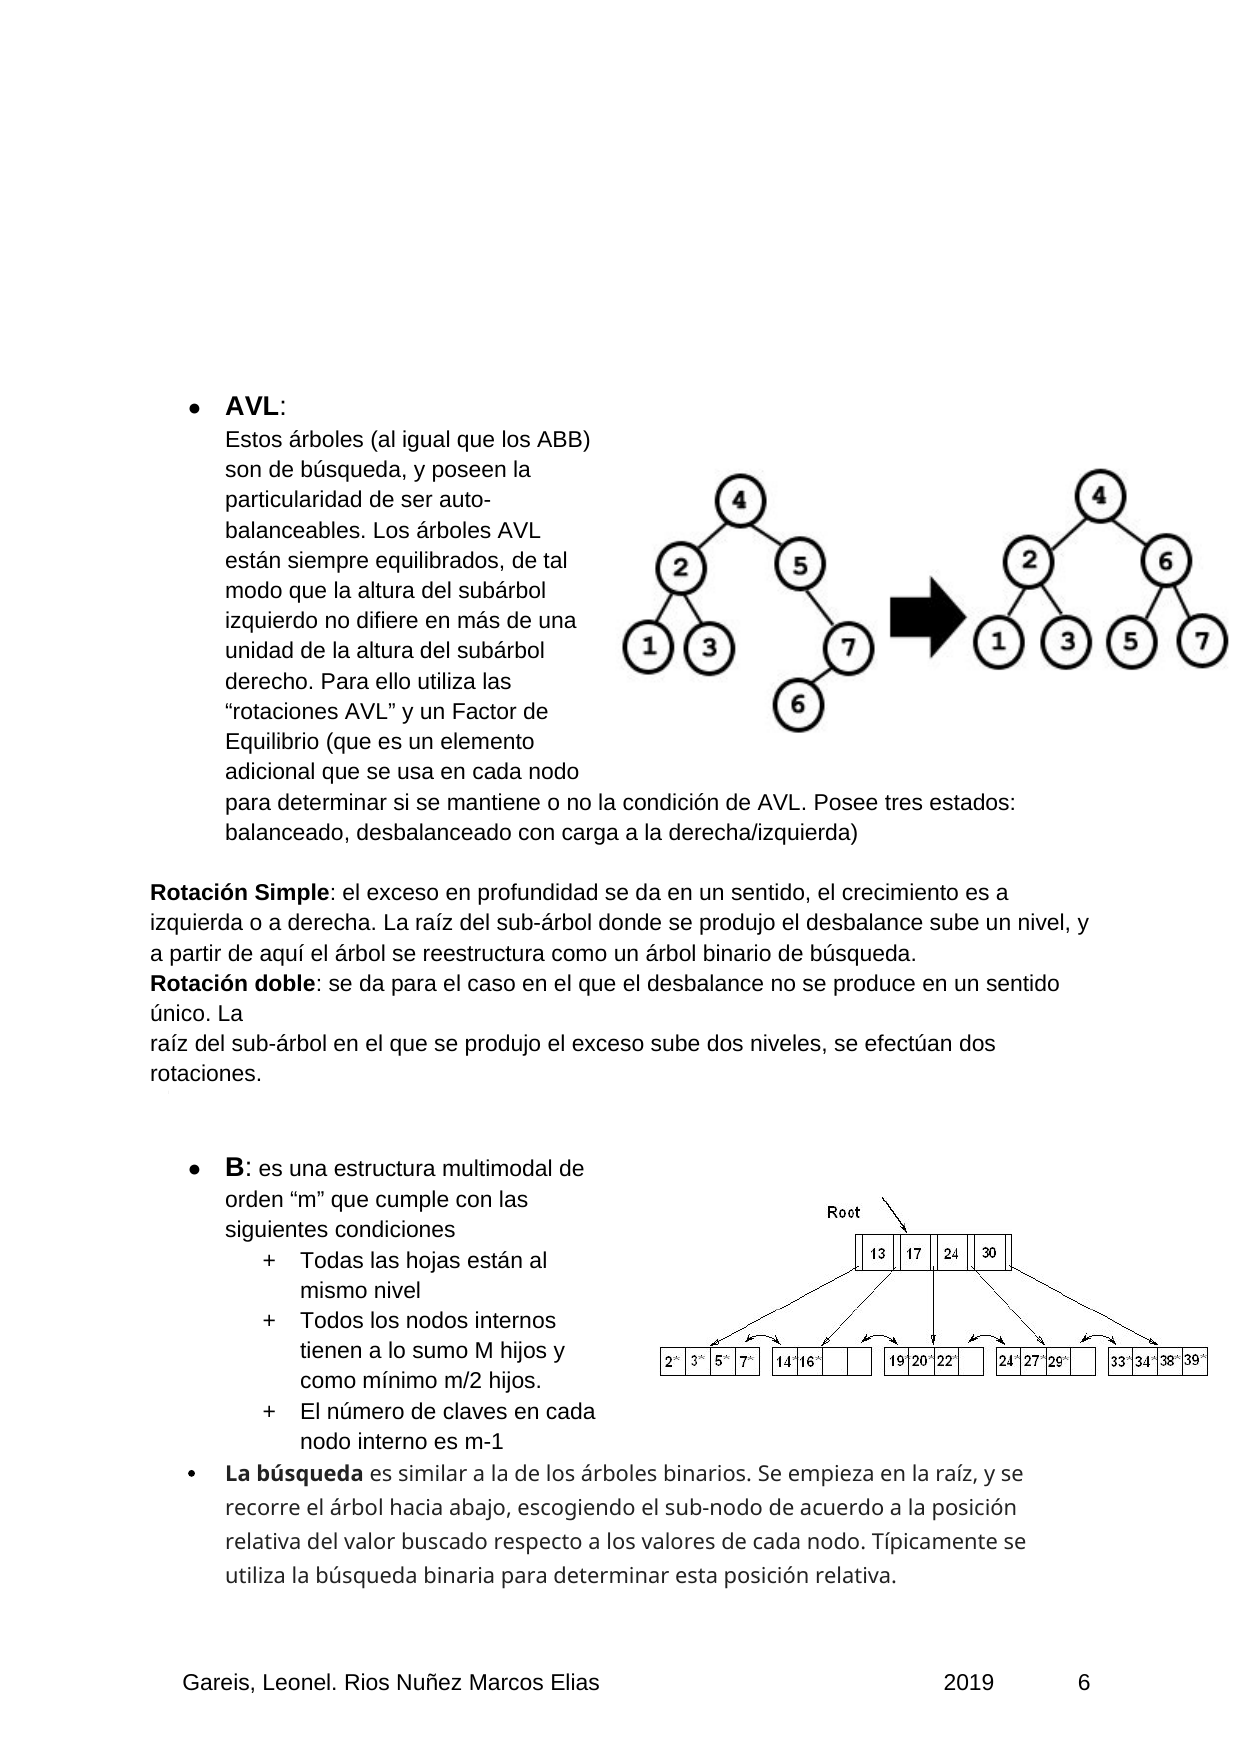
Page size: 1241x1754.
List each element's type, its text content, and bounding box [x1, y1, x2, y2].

list AVL: [187, 390, 1090, 421]
text raíz del sub-árbol en el que se produjo el exceso sube dos niveles, se efectúan dos rotaciones. [150, 1030, 1090, 1087]
list La búsqueda es similar a la de los árboles binarios. Se empieza en la raíz, y se recorre el árbol hacia abajo, escogiendo el sub-nodo de acuerdo a la posición relativa del valor buscado respecto a los valores de cada nodo. Típicamente se utiliza la búsqueda binaria para determinar esta posición relativa. [187, 1458, 1090, 1590]
picture [615, 444, 1241, 758]
list El número de claves en cada nodo interno es m-1 [262, 1398, 1090, 1454]
text Estos árboles (al igual que los ABB) son de búsqueda, y poseen la particularidad de ser auto-balanceables. Los árboles AVL están siempre equilibrados, de tal modo que la altura del subárbol izquierdo no difiere en más de una unidad de la altura del subárbol derecho. Para ello utiliza las “rotaciones AVL” y un Factor de Equilibrio (que es un elemento adicional que se usa en cada nodo para determinar si se mantiene o no la condición de AVL. Posee tres estados: balanceado, desbalanceado con carga a la derecha/izquierda) [225, 426, 1090, 845]
text Rotación doble: se da para el caso en el que el desbalance no se produce en un sentido único. La [150, 970, 1090, 1026]
picture [638, 1171, 1240, 1402]
list Todas las hojas están al mismo nivel [262, 1247, 638, 1303]
text Rotación Simple: el exceso en profundidad se da en un sentido, el crecimiento es a izquierda o a derecha. La raíz del sub-árbol donde se produjo el desbalance sube un nivel, y a partir de aquí el árbol se reestructura como un árbol binario de búsqueda. [150, 879, 1090, 966]
list B: es una estructura multimodal de orden “m” que cumple con las siguientes condiciones [187, 1151, 1090, 1243]
list Todos los nodos internos tienen a lo sumo M hijos y como mínimo m/2 hijos. [262, 1307, 638, 1394]
